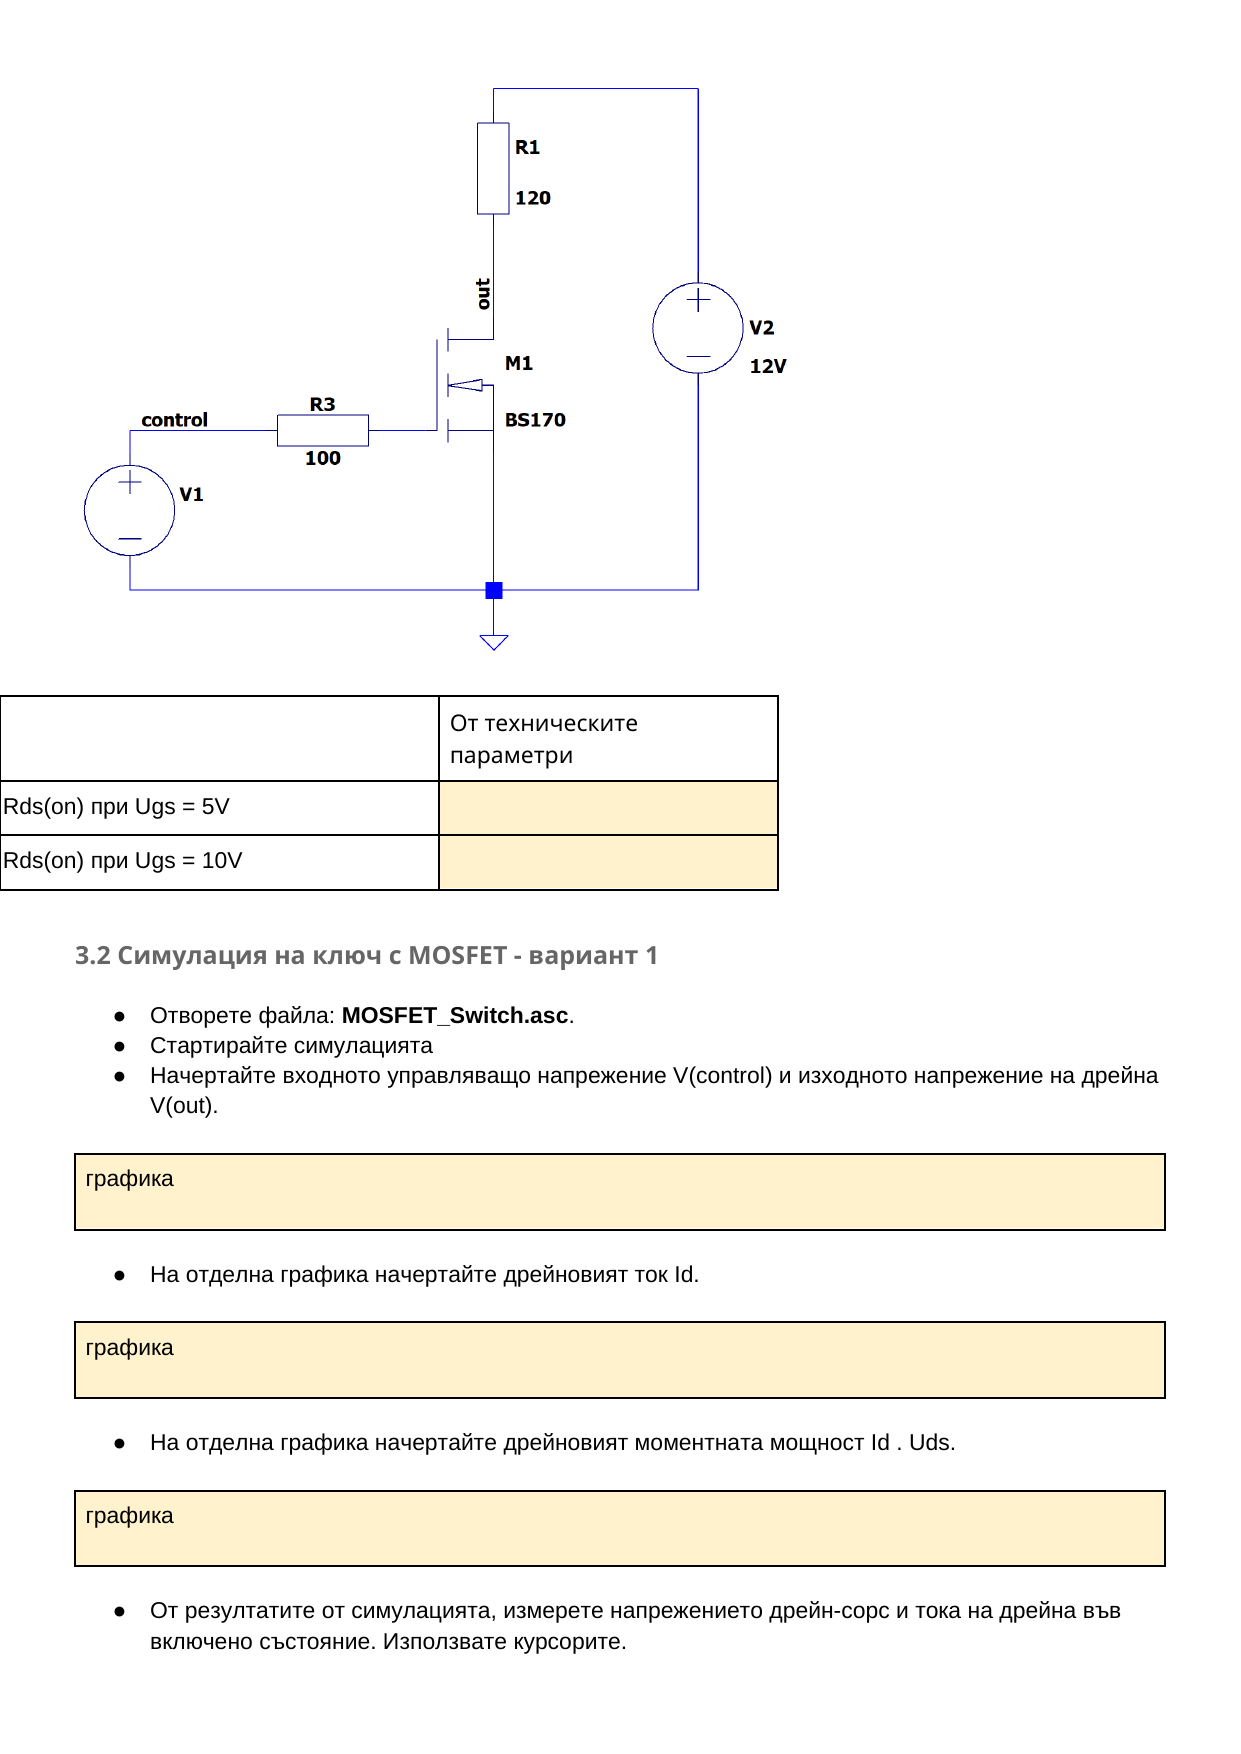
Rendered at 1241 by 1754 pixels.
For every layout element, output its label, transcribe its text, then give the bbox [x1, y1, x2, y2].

table_header графика [76, 1323, 1164, 1397]
list На отделна графика начертайте дрейновият моментната мощност Id . Uds. [112, 1429, 1165, 1455]
list Отворете файла: MOSFET_Switch.asc. [112, 1002, 1165, 1028]
list Стартирайте симулацията [112, 1032, 1165, 1058]
table_header [1, 697, 438, 780]
table_header графика [76, 1155, 1164, 1228]
table_cell [440, 782, 777, 834]
list На отделна графика начертайте дрейновият ток Id. [112, 1261, 1165, 1287]
table_header графика [76, 1492, 1164, 1565]
table_header От техническите параметри [440, 697, 777, 780]
table_cell Rds(on) при Ugs = 10V [1, 836, 438, 888]
list От резултатите от симулацията, измерете напрежението дрейн-сорс и тока на дрейна във включено състояние. Използвате курсорите. [112, 1597, 1165, 1654]
table_cell Rds(on) при Ugs = 5V [1, 782, 438, 834]
picture [75, 75, 806, 655]
list Начертайте входното управляващо напрежение V(control) и изходното напрежение на дрейна V(out). [112, 1062, 1165, 1119]
subtitle 3.2 Симулация на ключ с MOSFET - вариант 1 [75, 937, 1165, 972]
table_cell [440, 836, 777, 888]
